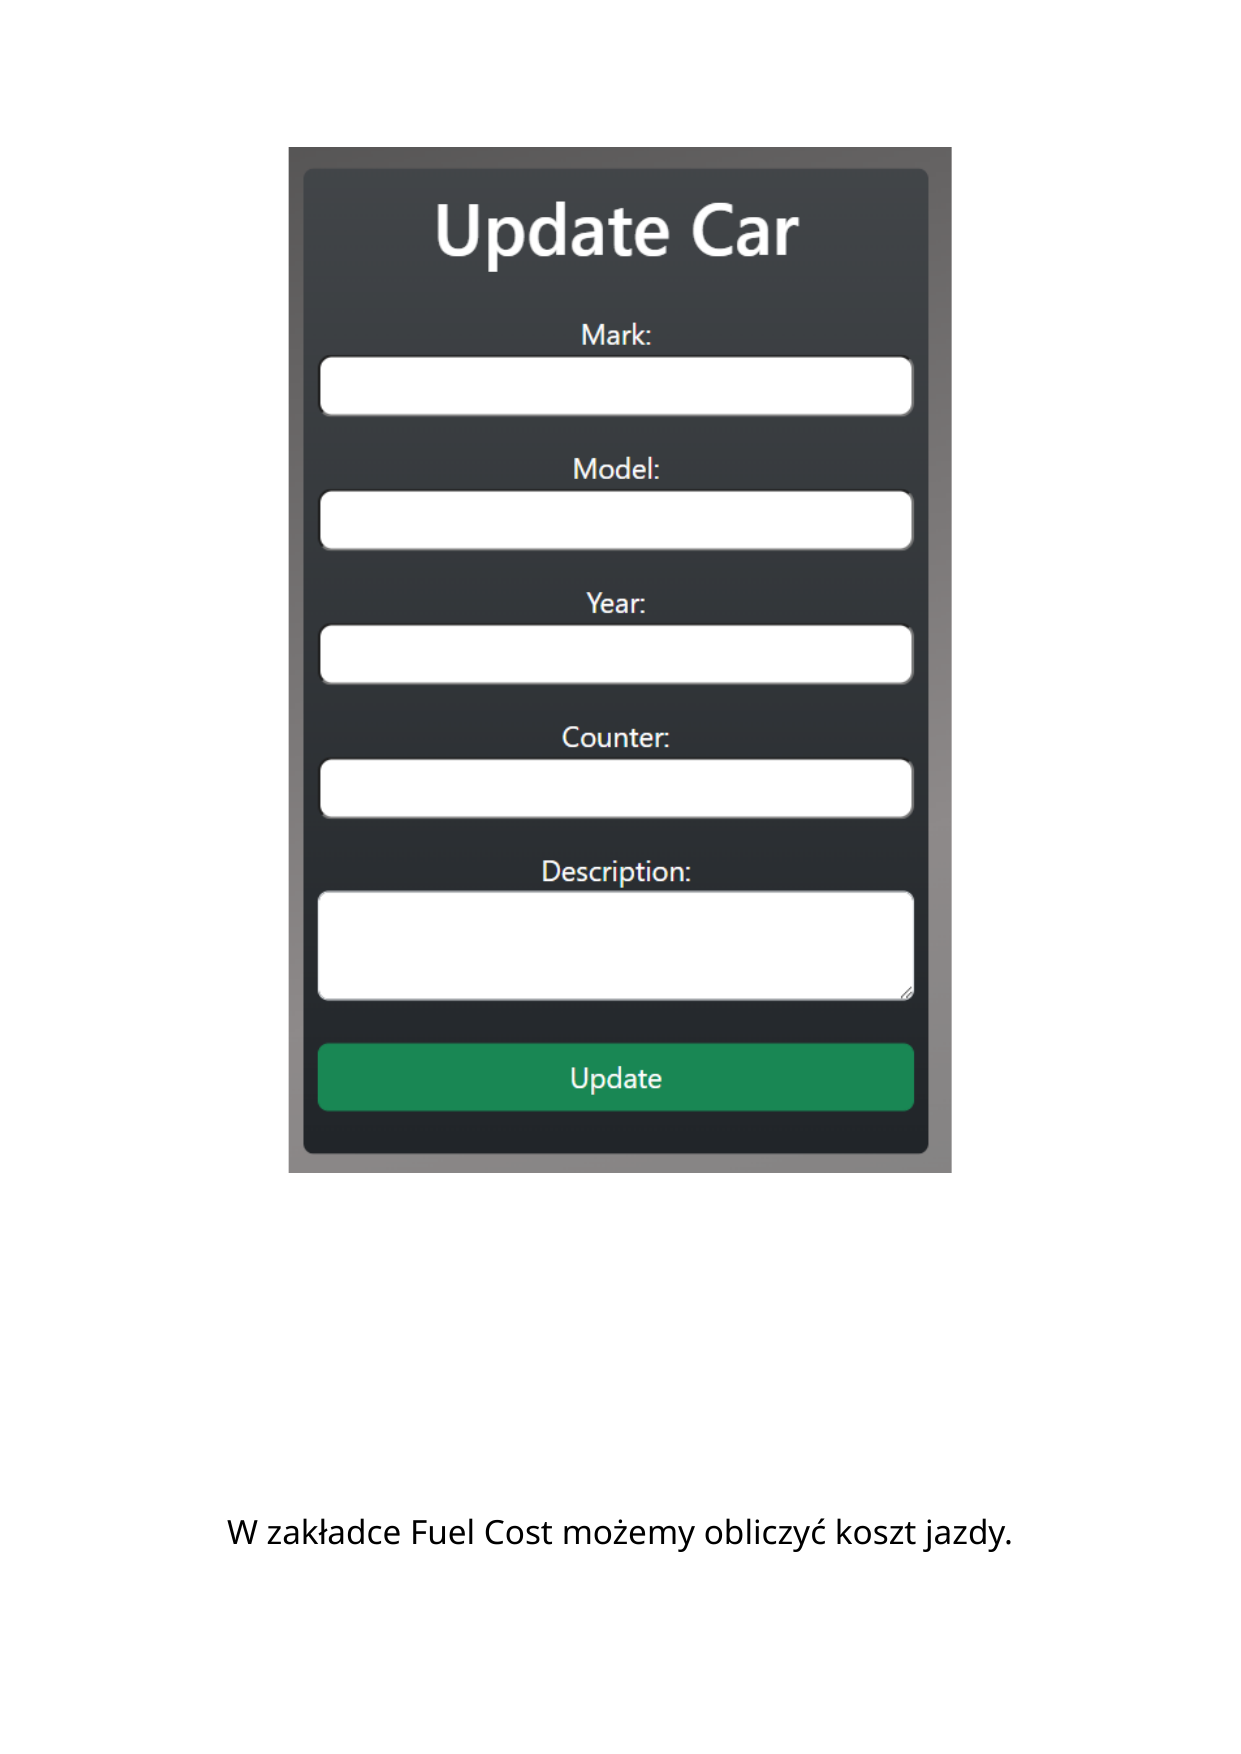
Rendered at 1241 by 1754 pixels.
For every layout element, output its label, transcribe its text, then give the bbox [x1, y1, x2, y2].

text W zakładce Fuel Cost możemy obliczyć koszt jazdy. [148, 1509, 1093, 1554]
